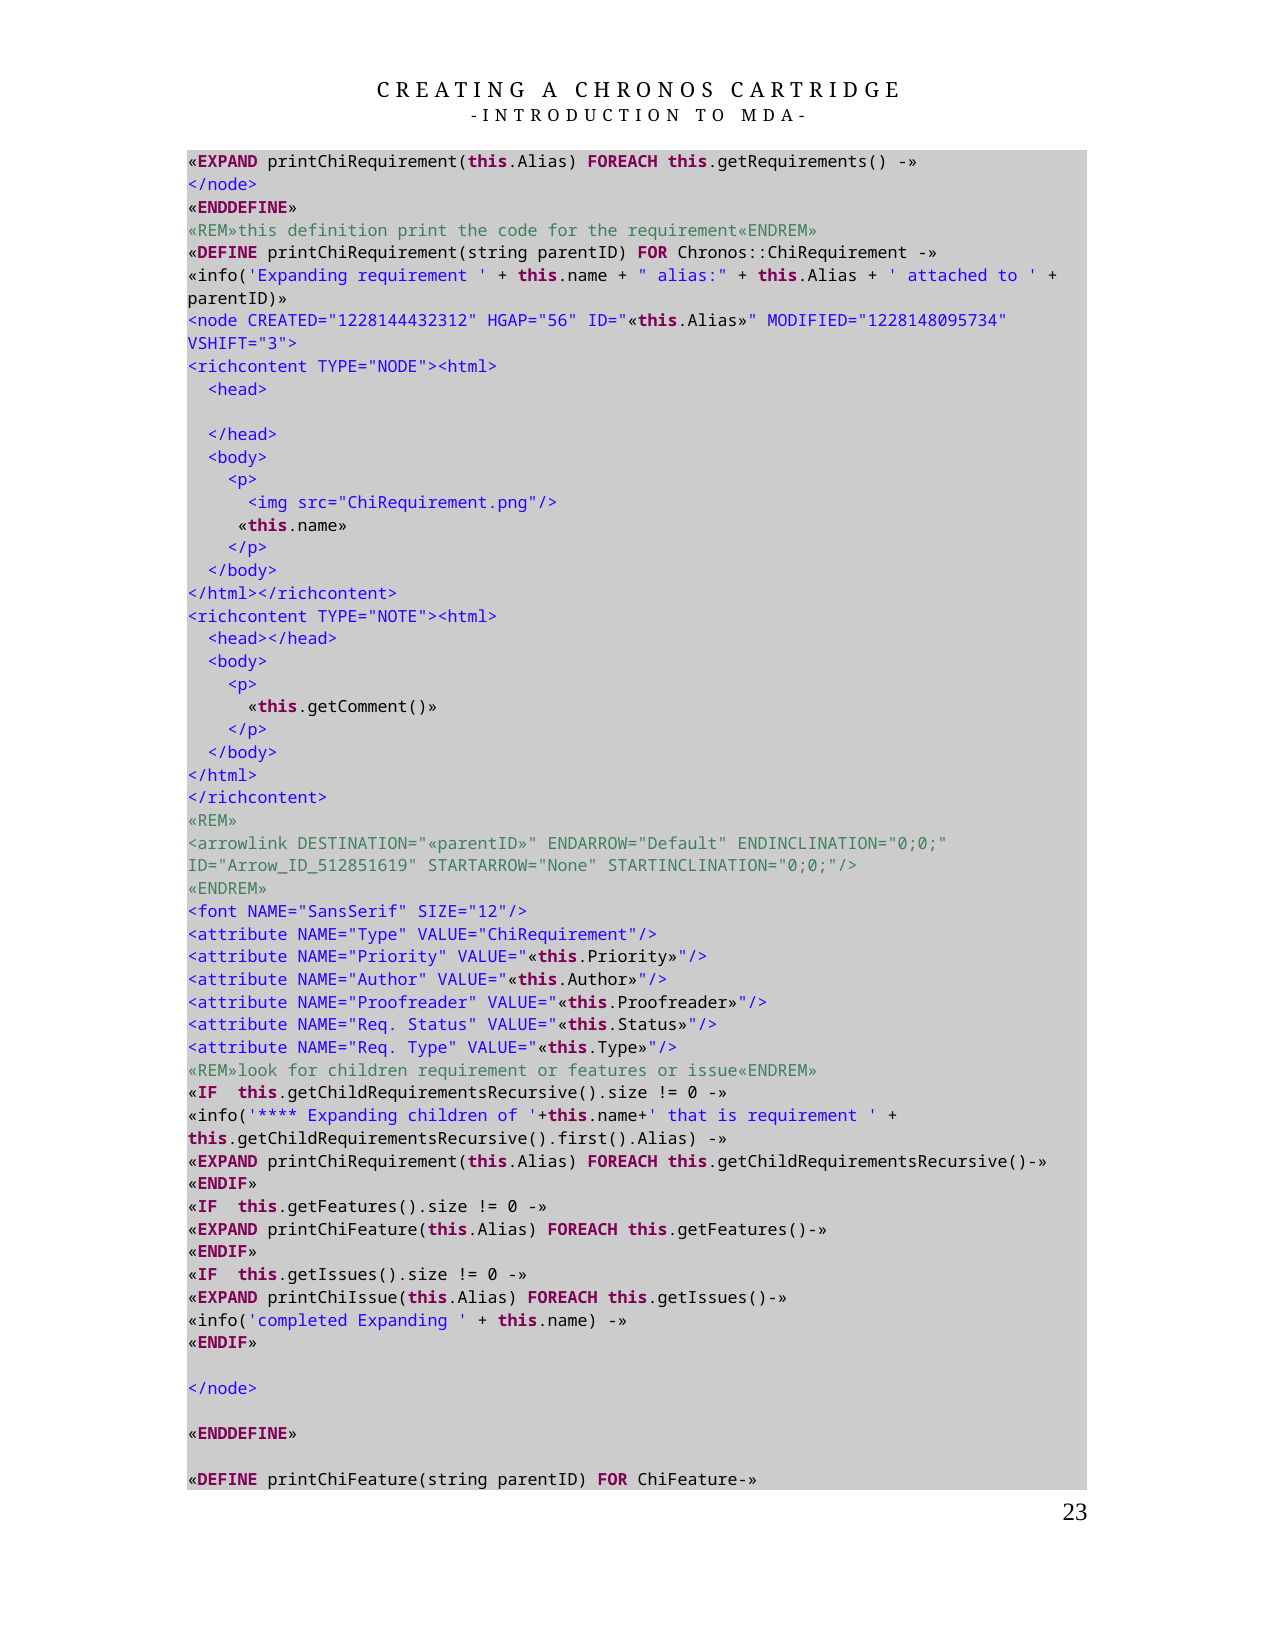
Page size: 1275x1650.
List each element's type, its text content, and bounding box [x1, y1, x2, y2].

text «REM» [187, 808, 1087, 831]
text <head> [187, 377, 1087, 400]
text «DEFINE printChiRequirement(string parentID) FOR Chronos::ChiRequirement -» [187, 241, 1087, 263]
text <richcontent TYPE="NODE"><html> [187, 354, 1087, 377]
text «ENDDEFINE» [187, 1422, 1087, 1444]
text </body> [187, 740, 1087, 763]
text <body> [187, 445, 1087, 468]
text <body> [187, 649, 1087, 672]
text <p> [187, 468, 1087, 491]
text «REM»look for children requirement or features or issue«ENDREM» [187, 1058, 1087, 1081]
text <attribute NAME="Proofreader" VALUE="«this.Proofreader»"/> [187, 990, 1087, 1013]
text «IF this.getFeatures().size != 0 -» [187, 1194, 1087, 1217]
text «info('completed Expanding ' + this.name) -» [187, 1308, 1087, 1331]
text «EXPAND printChiFeature(this.Alias) FOREACH this.getFeatures()-» [187, 1217, 1087, 1240]
text </p> [187, 536, 1087, 559]
text «ENDREM» [187, 877, 1087, 899]
text «ENDIF» [187, 1331, 1087, 1353]
text «info('Expanding requirement ' + this.name + " alias:" + this.Alias + ' attached to ' + parentID)» [187, 263, 1087, 309]
text «ENDIF» [187, 1240, 1087, 1263]
text <img src="ChiRequirement.png"/> [187, 491, 1087, 513]
text </body> [187, 559, 1087, 581]
text «EXPAND printChiRequirement(this.Alias) FOREACH this.getRequirements() -» [187, 150, 1087, 173]
text <richcontent TYPE="NOTE"><html> [187, 604, 1087, 627]
text <attribute NAME="Author" VALUE="«this.Author»"/> [187, 967, 1087, 990]
text «DEFINE printChiFeature(string parentID) FOR ChiFeature-» [187, 1467, 1087, 1490]
text <attribute NAME="Req. Status" VALUE="«this.Status»"/> [187, 1013, 1087, 1036]
text <node CREATED="1228144432312" HGAP="56" ID="«this.Alias»" MODIFIED="1228148095734" VSHIFT="3"> [187, 309, 1087, 354]
text </html> [187, 763, 1087, 786]
text <head></head> [187, 627, 1087, 649]
text </node> [187, 173, 1087, 195]
text «info('**** Expanding children of '+this.name+' that is requirement ' + this.getChildRequirementsRecursive().first().Alias) -» [187, 1104, 1087, 1149]
text </head> [187, 422, 1087, 445]
text «ENDIF» [187, 1172, 1087, 1194]
text </p> [187, 718, 1087, 740]
text «REM»this definition print the code for the requirement«ENDREM» [187, 218, 1087, 241]
text «this.getComment()» [187, 695, 1087, 718]
text «ENDDEFINE» [187, 195, 1087, 218]
text </node> [187, 1376, 1087, 1399]
text <attribute NAME="Priority" VALUE="«this.Priority»"/> [187, 945, 1087, 967]
text «EXPAND printChiIssue(this.Alias) FOREACH this.getIssues()-» [187, 1285, 1087, 1308]
text «EXPAND printChiRequirement(this.Alias) FOREACH this.getChildRequirementsRecursive()-» [187, 1149, 1087, 1172]
text <font NAME="SansSerif" SIZE="12"/> [187, 899, 1087, 922]
text «IF this.getIssues().size != 0 -» [187, 1263, 1087, 1285]
text </richcontent> [187, 786, 1087, 808]
text </html></richcontent> [187, 581, 1087, 604]
text <attribute NAME="Type" VALUE="ChiRequirement"/> [187, 922, 1087, 945]
text «IF this.getChildRequirementsRecursive().size != 0 -» [187, 1081, 1087, 1104]
text <arrowlink DESTINATION="«parentID»" ENDARROW="Default" ENDINCLINATION="0;0;" ID="Arrow_ID_512851619" STARTARROW="None" STARTINCLINATION="0;0;"/> [187, 831, 1087, 877]
text «this.name» [187, 513, 1087, 536]
text <attribute NAME="Req. Type" VALUE="«this.Type»"/> [187, 1036, 1087, 1058]
text <p> [187, 672, 1087, 695]
